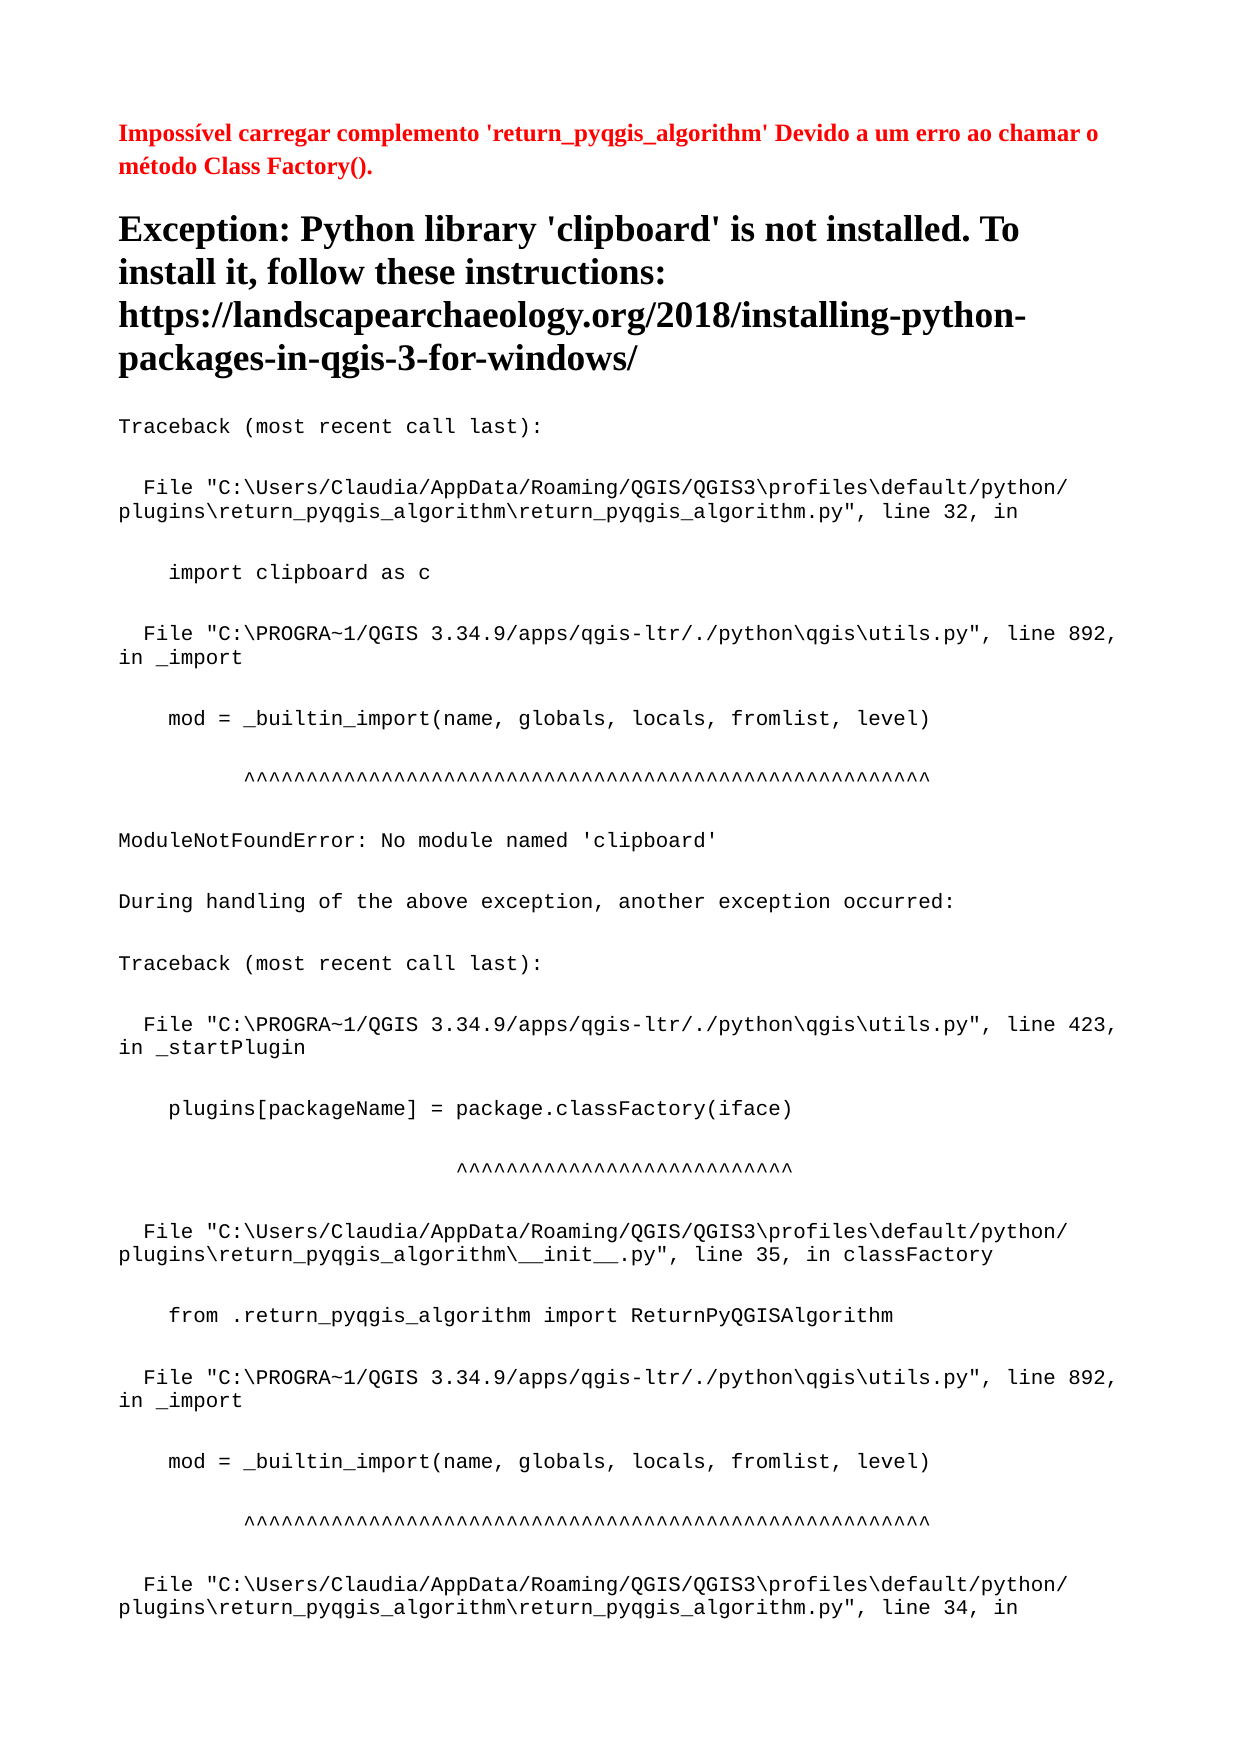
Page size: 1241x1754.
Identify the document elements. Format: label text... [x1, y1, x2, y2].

subtitle Exception: Python library 'clipboard' is not installed. To install it, follow these instructions: https://landscapearchaeology.org/2018/installing-python-packages-in-qgis-3-for-windows/ [118, 206, 1122, 378]
text Traceback (most recent call last): [118, 952, 1122, 976]
text Traceback (most recent call last): [118, 416, 1122, 440]
text During handling of the above exception, another exception occurred: [118, 891, 1122, 915]
text mod = _builtin_import(name, globals, locals, fromlist, level) [118, 708, 1122, 732]
text Impossível carregar complemento 'return_pyqgis_algorithm' Devido a um erro ao chamar o método Class Factory(). [118, 118, 1122, 180]
text ModuleNotFoundError: No module named 'clipboard' [118, 830, 1122, 854]
text File "C:\Users/Claudia/AppData/Roaming/QGIS/QGIS3\profiles\default/python/plugins\return_pyqgis_algorithm\return_pyqgis_algorithm.py", line 32, in [118, 477, 1122, 524]
text from .return_pyqgis_algorithm import ReturnPyQGISAlgorithm [118, 1306, 1122, 1329]
text ^^^^^^^^^^^^^^^^^^^^^^^^^^^ [118, 1159, 1122, 1183]
text File "C:\Users/Claudia/AppData/Roaming/QGIS/QGIS3\profiles\default/python/plugins\return_pyqgis_algorithm\return_pyqgis_algorithm.py", line 34, in [118, 1574, 1122, 1621]
text File "C:\PROGRA~1/QGIS 3.34.9/apps/qgis-ltr/./python\qgis\utils.py", line 423, in _startPlugin [118, 1014, 1122, 1061]
text File "C:\PROGRA~1/QGIS 3.34.9/apps/qgis-ltr/./python\qgis\utils.py", line 892, in _import [118, 623, 1122, 670]
text File "C:\Users/Claudia/AppData/Roaming/QGIS/QGIS3\profiles\default/python/plugins\return_pyqgis_algorithm\__init__.py", line 35, in classFactory [118, 1221, 1122, 1268]
text plugins[packageName] = package.classFactory(iface) [118, 1098, 1122, 1122]
text import clipboard as c [118, 562, 1122, 586]
text ^^^^^^^^^^^^^^^^^^^^^^^^^^^^^^^^^^^^^^^^^^^^^^^^^^^^^^^ [118, 1513, 1122, 1536]
text File "C:\PROGRA~1/QGIS 3.34.9/apps/qgis-ltr/./python\qgis\utils.py", line 892, in _import [118, 1367, 1122, 1414]
text mod = _builtin_import(name, globals, locals, fromlist, level) [118, 1451, 1122, 1475]
text ^^^^^^^^^^^^^^^^^^^^^^^^^^^^^^^^^^^^^^^^^^^^^^^^^^^^^^^ [118, 769, 1122, 793]
